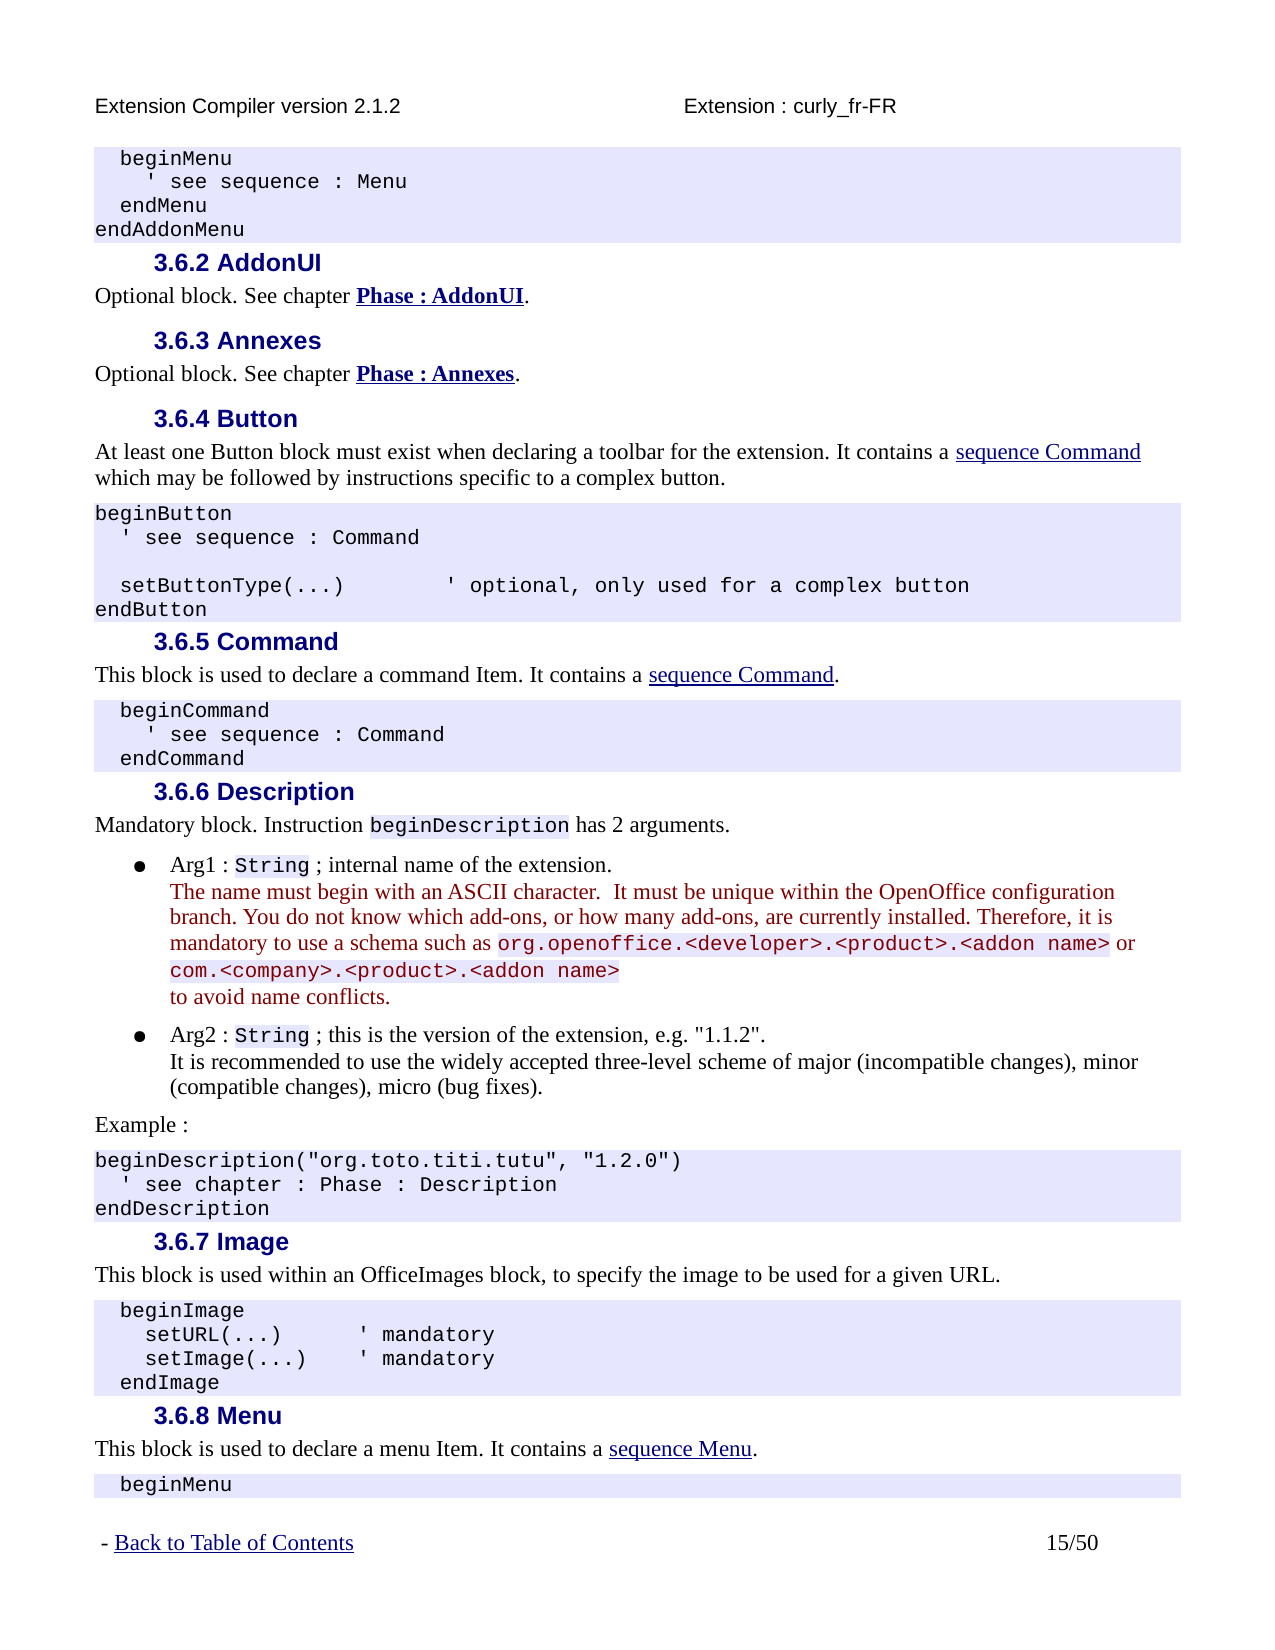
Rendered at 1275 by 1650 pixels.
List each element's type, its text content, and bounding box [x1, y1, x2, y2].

subtitle Annexes [153, 327, 1181, 355]
text endImage [94, 1372, 1181, 1396]
text Optional block. See chapter Phase : Annexes. [94, 361, 1181, 387]
list Arg2 : String ; this is the version of the extension, e.g. "1.1.2". It is recommended to use the widely accepted three-level scheme of major (incompatible changes), minor (compatible changes), micro (bug fixes). [132, 1022, 1181, 1099]
text ' see sequence : Menu [94, 171, 1181, 195]
text Optional block. See chapter Phase : AddonUI. [94, 283, 1181, 309]
text This block is used to declare a command Item. It contains a sequence Command. [94, 662, 1181, 688]
subtitle AddonUI [153, 249, 1181, 277]
subtitle Image [153, 1228, 1181, 1256]
text endCommand [94, 748, 1181, 772]
text ' see sequence : Command [94, 527, 1181, 551]
text setButtonType(...) ' optional, only used for a complex button [94, 574, 1181, 598]
text This block is used within an OfficeImages block, to specify the image to be used for a given URL. [94, 1262, 1181, 1287]
text setImage(...) ' mandatory [94, 1348, 1181, 1372]
text This block is used to declare a menu Item. It contains a sequence Menu. [94, 1436, 1181, 1461]
subtitle Description [153, 778, 1181, 806]
text ' see chapter : Phase : Description [94, 1174, 1181, 1198]
text beginButton [94, 503, 1181, 527]
text At least one Button block must exist when declaring a toolbar for the extension. It contains a sequence Command which may be followed by instructions specific to a complex button. [94, 439, 1181, 490]
list Arg1 : String ; internal name of the extension. The name must begin with an ASCII character. It must be unique within the OpenOffice configuration branch. You do not know which add-ons, or how many add-ons, are currently installed. Therefore, it is mandatory to use a schema such as org.openoffice.<developer>.<product>.<addon name> or com.<company>.<product>.<addon name> to avoid name conflicts. [132, 852, 1181, 1009]
text Mandatory block. Instruction beginDescription has 2 arguments. [94, 812, 1181, 839]
subtitle Menu [153, 1402, 1181, 1430]
text endMenu [94, 195, 1181, 219]
text beginMenu [94, 1474, 1181, 1498]
text ' see sequence : Command [94, 724, 1181, 748]
subtitle Command [153, 628, 1181, 656]
text beginImage [94, 1300, 1181, 1324]
text beginDescription("org.toto.titi.tutu", "1.2.0") [94, 1150, 1181, 1174]
text Example : [94, 1112, 1181, 1138]
text setURL(...) ' mandatory [94, 1324, 1181, 1348]
text beginMenu [94, 147, 1181, 171]
text endAddonMenu [94, 219, 1181, 243]
text endButton [94, 598, 1181, 622]
text endDescription [94, 1198, 1181, 1222]
text beginCommand [94, 700, 1181, 724]
subtitle Button [153, 405, 1181, 433]
